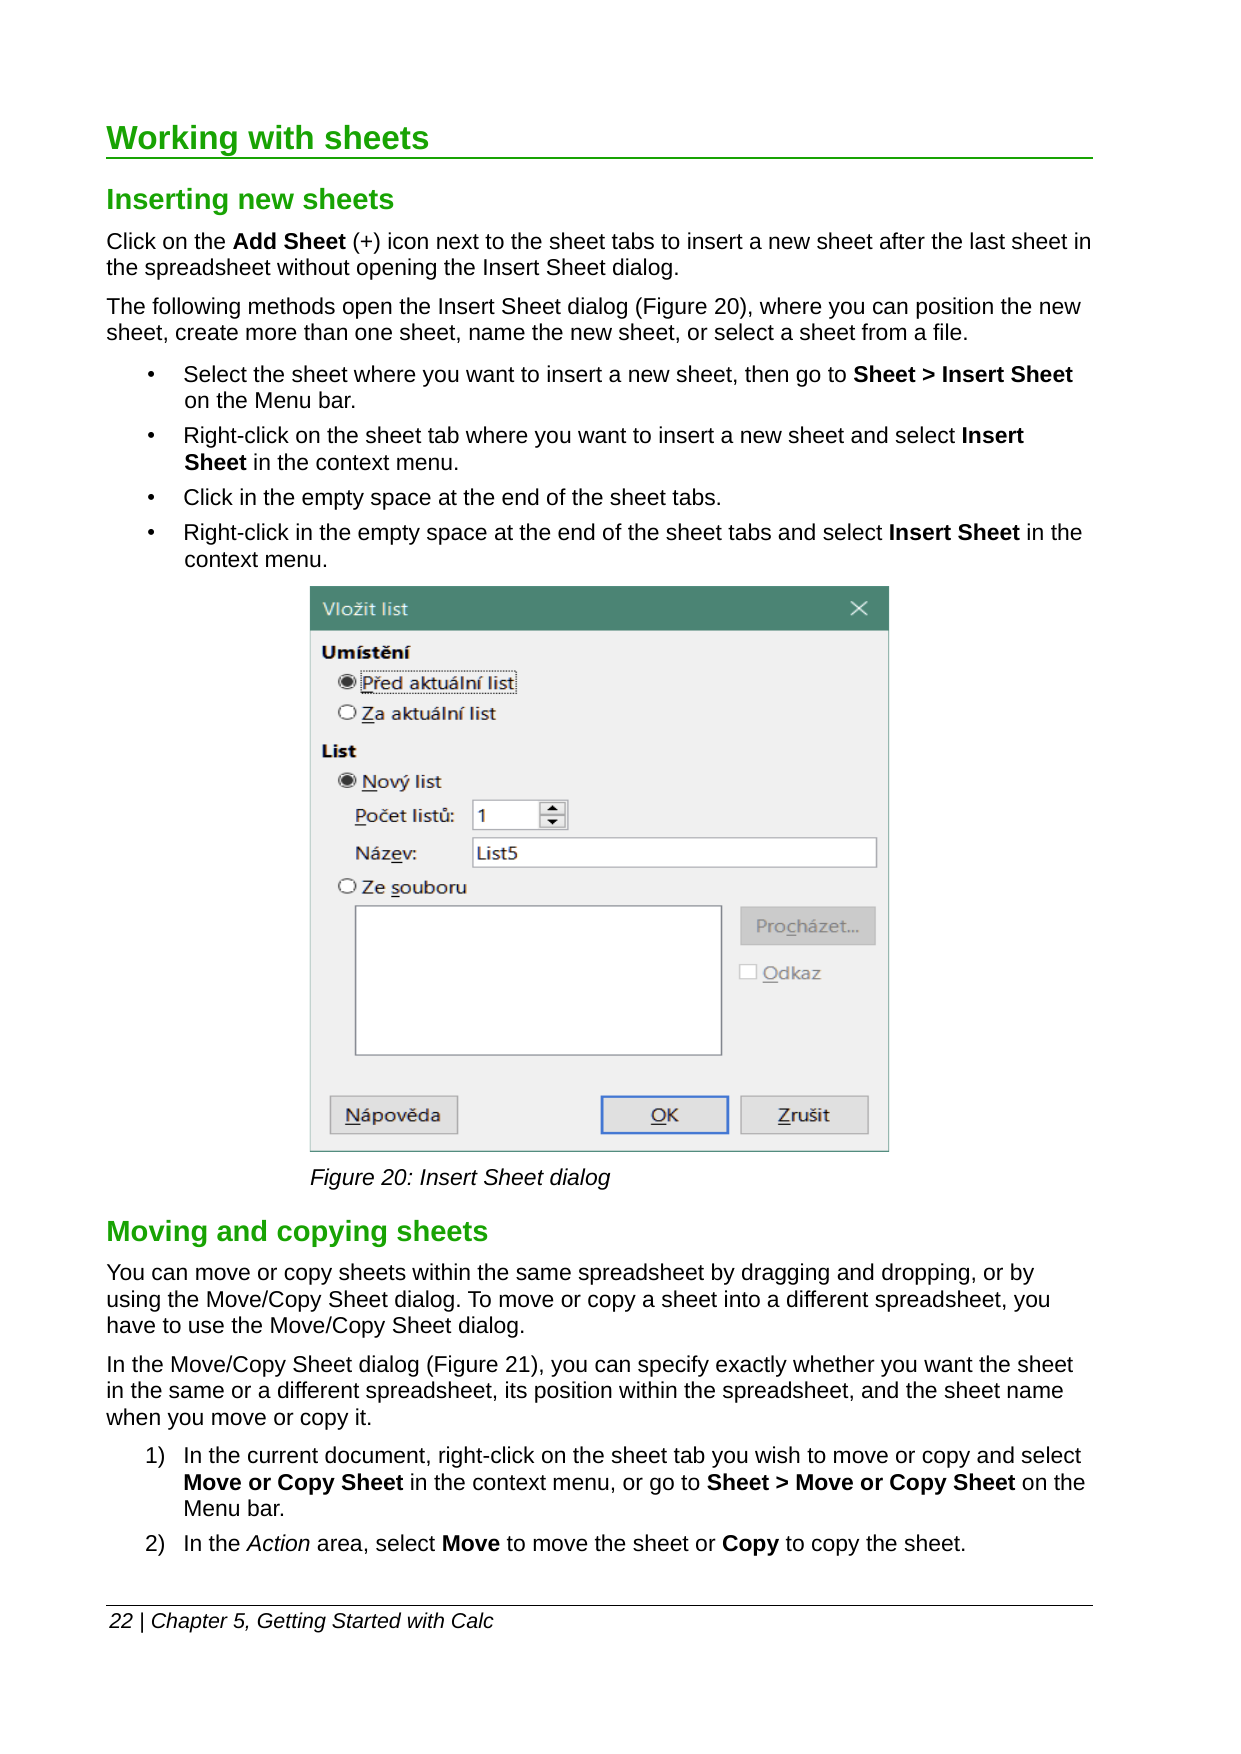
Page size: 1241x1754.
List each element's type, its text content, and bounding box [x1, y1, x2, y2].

list Select the sheet where you want to insert a new sheet, then go to Sheet > Insert Sheet on the Menu bar. [144, 358, 1093, 414]
text Figure 20: Insert Sheet dialog [310, 1164, 889, 1190]
text In the Move/Copy Sheet dialog (Figure 21), you can specify exactly whether you want the sheet in the same or a different spreadsheet, its position within the spreadsheet, and the sheet name when you move or copy it. [106, 1351, 1093, 1430]
subtitle Inserting new sheets [106, 182, 1093, 216]
list In the Action area, select Move to move the sheet or Copy to copy the sheet. [165, 1530, 1093, 1557]
list Right-click on the sheet tab where you want to insert a new sheet and select Insert Sheet in the context menu. [144, 419, 1093, 475]
picture [309, 586, 890, 1152]
list Click in the empty space at the end of the sheet tabs. [144, 481, 1093, 510]
subtitle Moving and copying sheets [106, 1214, 1093, 1247]
list In the current document, right-click on the sheet tab you wish to move or copy and select Move or Copy Sheet in the context menu, or go to Sheet > Move or Copy Sheet on the Menu bar. [165, 1442, 1093, 1521]
text You can move or copy sheets within the same spreadsheet by dragging and dropping, or by using the Move/Copy Sheet dialog. To move or copy a sheet into a different spreadsheet, you have to use the Move/Copy Sheet dialog. [106, 1259, 1093, 1338]
list Right-click in the empty space at the end of the sheet tabs and select Insert Sheet in the context menu. [144, 516, 1093, 575]
text The following methods open the Insert Sheet dialog (Figure 20), where you can position the new sheet, create more than one sheet, name the new sheet, or select a sheet from a file. [106, 293, 1093, 346]
subtitle Working with sheets [106, 118, 1093, 157]
text Click on the Add Sheet (+) icon next to the sheet tabs to insert a new sheet after the last sheet in the spreadsheet without opening the Insert Sheet dialog. [106, 228, 1093, 280]
